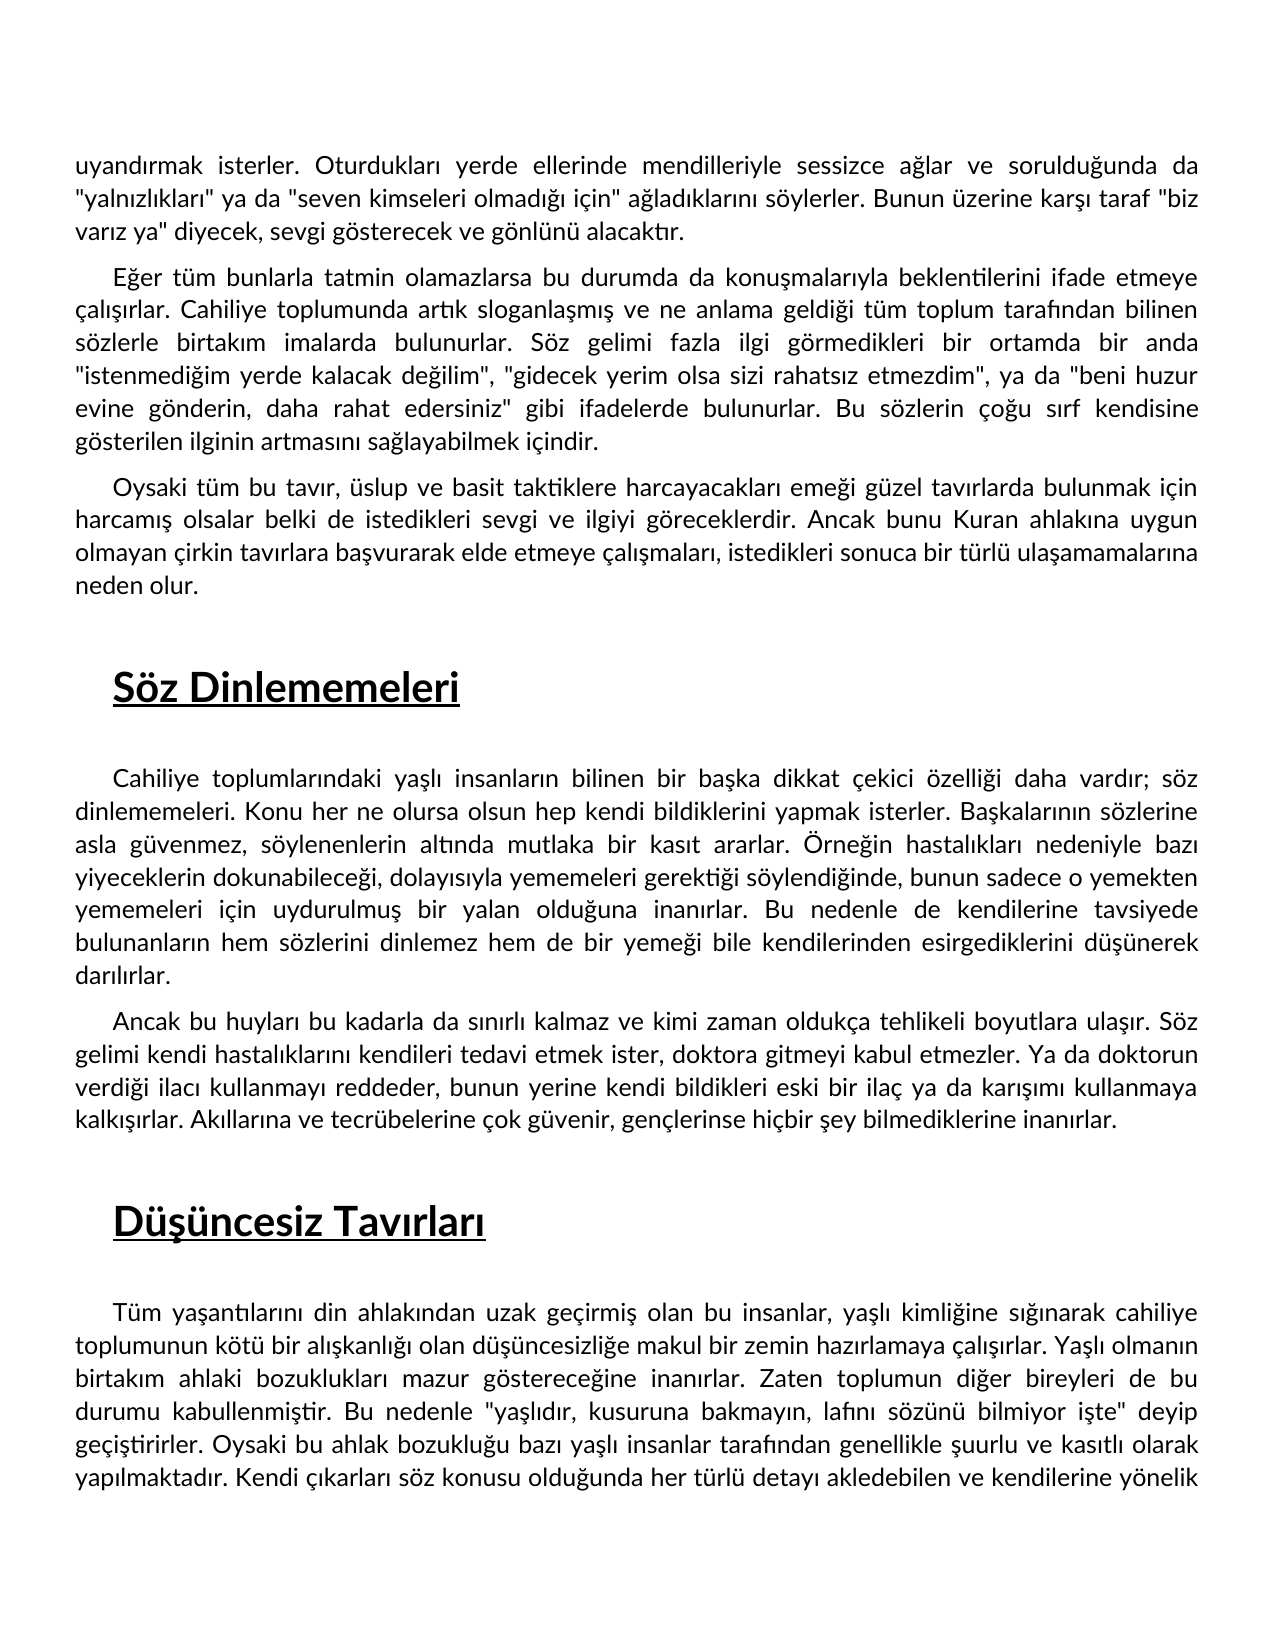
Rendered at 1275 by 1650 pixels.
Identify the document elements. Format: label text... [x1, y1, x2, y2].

subtitle Düşüncesiz Tavırları [112, 1195, 1200, 1245]
text Cahiliye toplumlarındaki yaşlı insanların bilinen bir başka dikkat çekici özelliği daha vardır; söz dinlememeleri. Konu her ne olursa olsun hep kendi bildiklerini yapmak isterler. Başkalarının sözlerine asla güvenmez, söylenenlerin altında mutlaka bir kasıt ararlar. Örneğin hastalıkları nedeniyle bazı yiyeceklerin dokunabileceği, dolayısıyla yememeleri gerektiği söylendiğinde, bunun sadece o yemekten yememeleri için uydurulmuş bir yalan olduğuna inanırlar. Bu nedenle de kendilerine tavsiyede bulunanların hem sözlerini dinlemez hem de bir yemeği bile kendilerinden esirgediklerini düşünerek darılırlar. [75, 762, 1200, 990]
text uyandırmak isterler. Oturdukları yerde ellerinde mendilleriyle sessizce ağlar ve sorulduğunda da "yalnızlıkları" ya da "seven kimseleri olmadığı için" ağladıklarını söylerler. Bunun üzerine karşı taraf "biz varız ya" diyecek, sevgi gösterecek ve gönlünü alacaktır. [75, 150, 1200, 246]
text Tüm yaşantılarını din ahlakından uzak geçirmiş olan bu insanlar, yaşlı kimliğine sığınarak cahiliye toplumunun kötü bir alışkanlığı olan düşüncesizliğe makul bir zemin hazırlamaya çalışırlar. Yaşlı olmanın birtakım ahlaki bozuklukları mazur göstereceğine inanırlar. Zaten toplumun diğer bireyleri de bu durumu kabullenmiştir. Bu nedenle "yaşlıdır, kusuruna bakmayın, lafını sözünü bilmiyor işte" deyip geçiştirirler. Oysaki bu ahlak bozukluğu bazı yaşlı insanlar tarafından genellikle şuurlu ve kasıtlı olarak yapılmaktadır. Kendi çıkarları söz konusu olduğunda her türlü detayı akledebilen ve kendilerine yönelik [75, 1297, 1200, 1491]
text Oysaki tüm bu tavır, üslup ve basit taktiklere harcayacakları emeği güzel tavırlarda bulunmak için harcamış olsalar belki de istedikleri sevgi ve ilgiyi göreceklerdir. Ancak bunu Kuran ahlakına uygun olmayan çirkin tavırlara başvurarak elde etmeye çalışmaları, istedikleri sonuca bir türlü ulaşamamalarına neden olur. [75, 471, 1200, 600]
text Ancak bu huyları bu kadarla da sınırlı kalmaz ve kimi zaman oldukça tehlikeli boyutlara ulaşır. Söz gelimi kendi hastalıklarını kendileri tedavi etmek ister, doktora gitmeyi kabul etmezler. Ya da doktorun verdiği ilacı kullanmayı reddeder, bunun yerine kendi bildikleri eski bir ilaç ya da karışımı kullanmaya kalkışırlar. Akıllarına ve tecrübelerine çok güvenir, gençlerinse hiçbir şey bilmediklerine inanırlar. [75, 1005, 1200, 1134]
subtitle Söz Dinlememeleri [112, 661, 1200, 711]
text Eğer tüm bunlarla tatmin olamazlarsa bu durumda da konuşmalarıyla beklentilerini ifade etmeye çalışırlar. Cahiliye toplumunda artık sloganlaşmış ve ne anlama geldiği tüm toplum tarafından bilinen sözlerle birtakım imalarda bulunurlar. Söz gelimi fazla ilgi görmedikleri bir ortamda bir anda "istenmediğim yerde kalacak değilim", "gidecek yerim olsa sizi rahatsız etmezdim", ya da "beni huzur evine gönderin, daha rahat edersiniz" gibi ifadelerde bulunurlar. Bu sözlerin çoğu sırf kendisine gösterilen ilginin artmasını sağlayabilmek içindir. [75, 261, 1200, 456]
